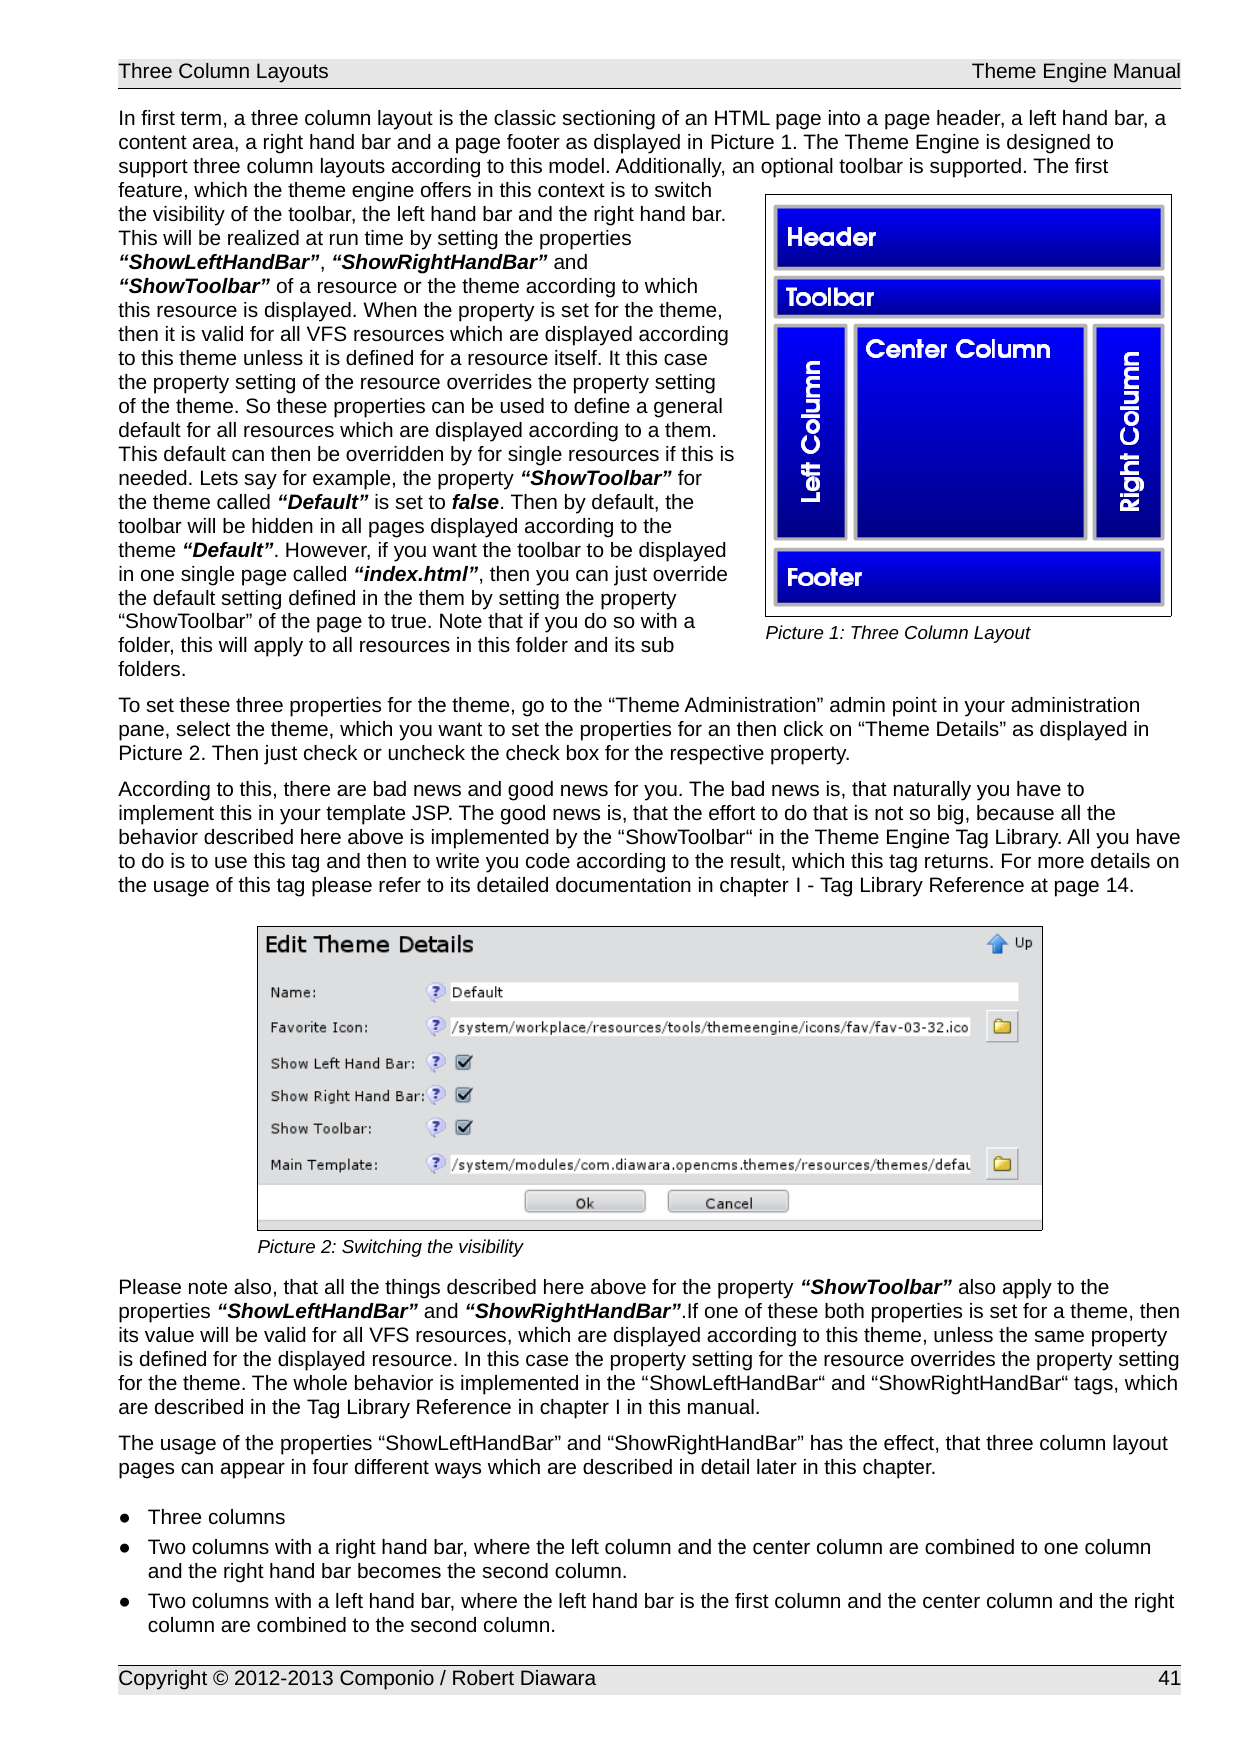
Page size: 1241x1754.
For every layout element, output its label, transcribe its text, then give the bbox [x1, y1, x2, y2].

picture [258, 927, 1042, 1230]
text In first term, a three column layout is the classic sectioning of an HTML page into a page header, a left hand bar, a content area, a right hand bar and a page footer as displayed in Picture 1. The Theme Engine is designed to support three column layouts according to this model. Additionally, an optional toolbar is supported. The first feature, which the theme engine offers in this context is to switch the visibility of the toolbar, the left hand bar and the right hand bar. This will be realized at run time by setting the properties “ShowLeftHandBar”, “ShowRightHandBar” and “ShowToolbar” of a resource or the theme according to which this resource is displayed. When the property is set for the theme, then it is valid for all VFS resources which are displayed according to this theme unless it is defined for a resource itself. It this case the property setting of the resource overrides the property setting of the theme. So these properties can be used to define a general default for all resources which are displayed according to a them. This default can then be overridden by for single resources if this is needed. Lets say for example, the property “ShowToolbar” for the theme called “Default” is set to false. Then by default, the toolbar will be hidden in all pages displayed according to the theme “Default”. However, if you want the toolbar to be displayed in one single page called “index.html”, then you can just override the default setting defined in the them by setting the property “ShowToolbar” of the page to true. Note that if you do so with a folder, this will apply to all resources in this folder and its sub folders. [118, 106, 1181, 681]
list Three columns [118, 1505, 1181, 1529]
text Picture 2: Switching the visibility [257, 1231, 1042, 1257]
list Two columns with a left hand bar, where the left hand bar is the first column and the center column and the right column are combined to the second column. [118, 1589, 1181, 1637]
text According to this, there are bad news and good news for you. The bad news is, that naturally you have to implement this in your template JSP. The good news is, that the effort to do that is not so big, because all the behavior described here above is implemented by the “ShowToolbar“ in the Theme Engine Tag Library. All you have to do is to use this tag and then to write you code according to the result, which this tag returns. For more details on the usage of this tag please refer to its detailed documentation in chapter I - Tag Library Reference at page 14. [118, 777, 1181, 896]
text The usage of the properties “ShowLeftHandBar” and “ShowRightHandBar” has the effect, that three column layout pages can appear in four different ways which are described in detail later in this chapter. [118, 1431, 1181, 1478]
list Two columns with a right hand bar, where the left column and the center column are combined to one column and the right hand bar becomes the second column. [118, 1535, 1181, 1583]
text Please note also, that all the things described here above for the property “ShowToolbar” also apply to the properties “ShowLeftHandBar” and “ShowRightHandBar”.If one of these both properties is set for a theme, then its value will be valid for all VFS resources, which are displayed according to this theme, unless the same property is defined for the displayed resource. In this case the property setting for the resource overrides the property setting for the theme. The whole behavior is implemented in the “ShowLeftHandBar“ and “ShowRightHandBar“ tags, which are described in the Tag Library Reference in chapter I in this manual. [118, 908, 1181, 1419]
picture [766, 195, 1171, 616]
text Picture 1: Three Column Layout [765, 617, 1171, 643]
text To set these three properties for the theme, go to the “Theme Administration” admin point in your administration pane, select the theme, which you want to set the properties for an then click on “Theme Details” as displayed in Picture 2. Then just check or uncheck the check box for the respective property. [118, 693, 1181, 765]
